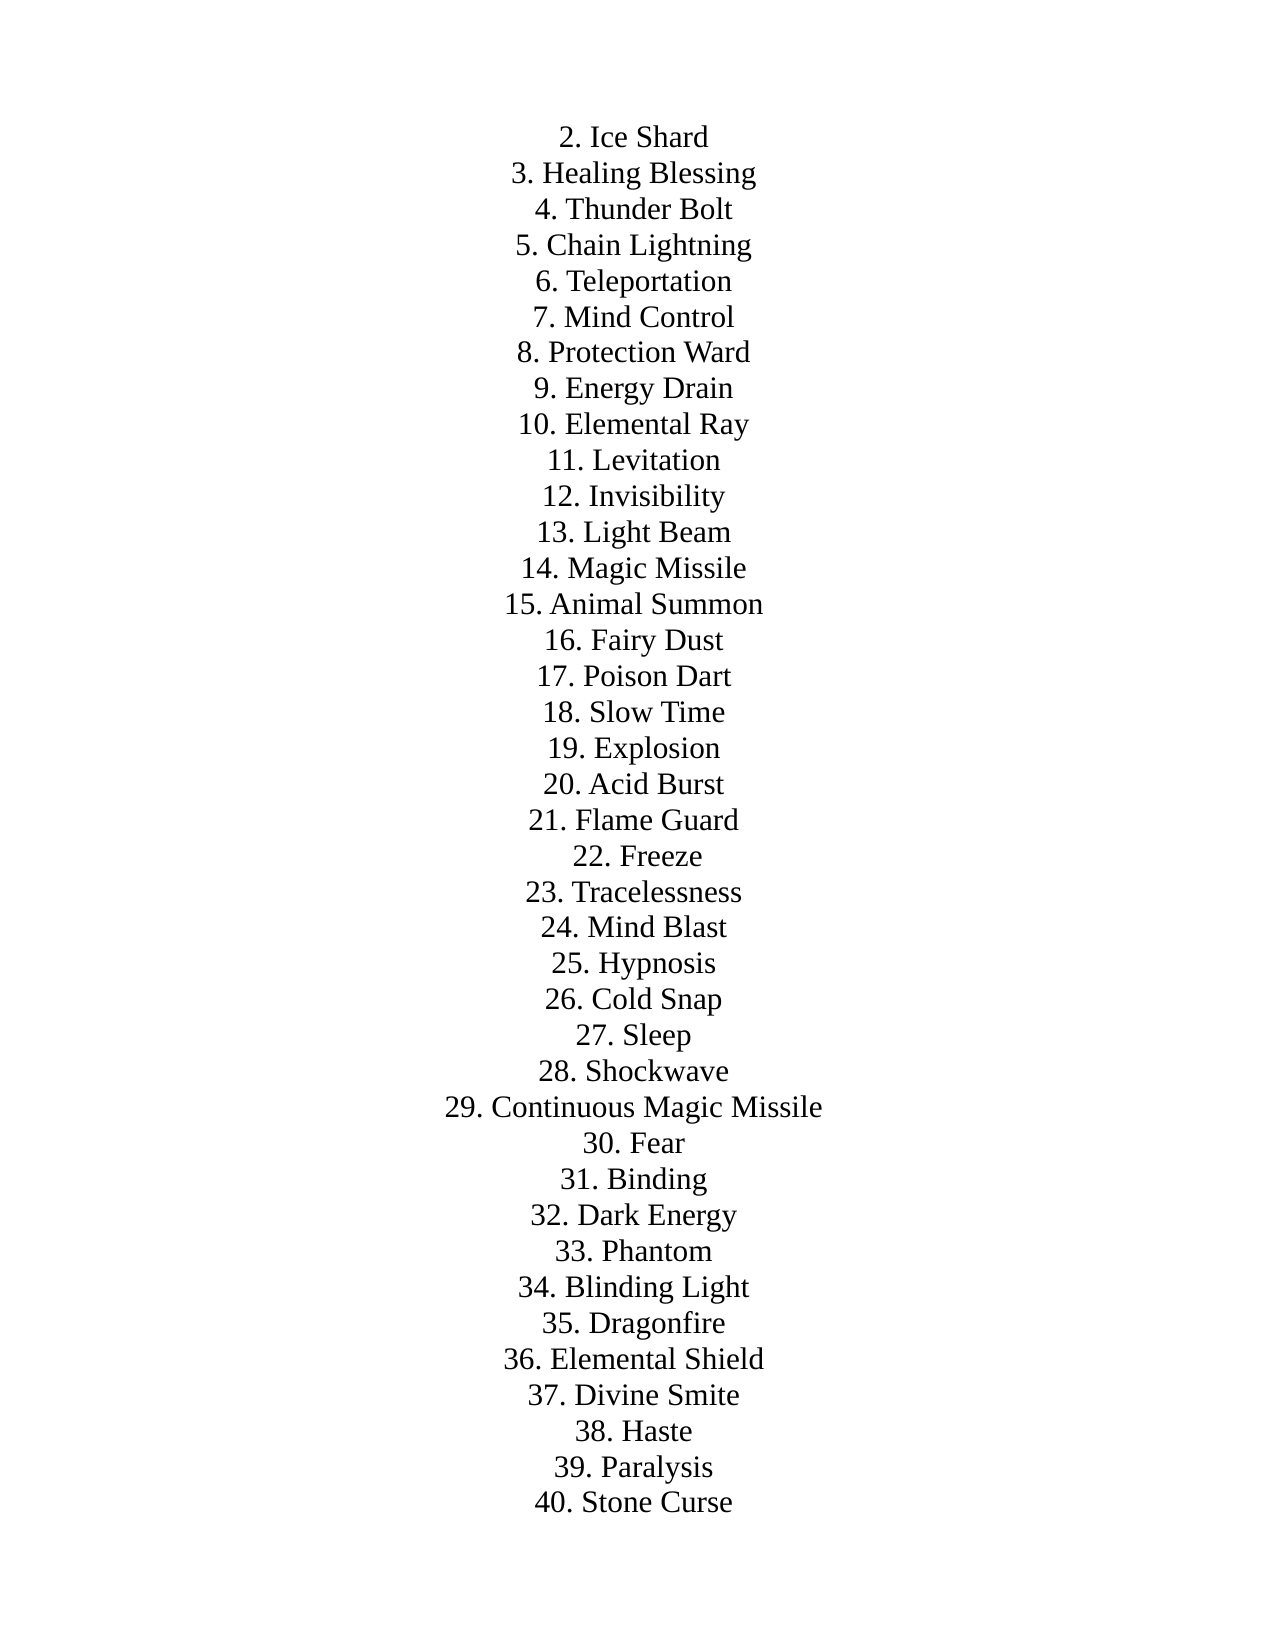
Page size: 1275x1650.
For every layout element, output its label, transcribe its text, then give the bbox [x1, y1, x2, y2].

text 2. Ice Shard 3. Healing Blessing 4. Thunder Bolt 5. Chain Lightning 6. Teleportation 7. Mind Control 8. Protection Ward 9. Energy Drain 10. Elemental Ray 11. Levitation 12. Invisibility 13. Light Beam 14. Magic Missile 15. Animal Summon 16. Fairy Dust 17. Poison Dart 18. Slow Time 19. Explosion 20. Acid Burst 21. Flame Guard 22. Freeze 23. Tracelessness 24. Mind Blast 25. Hypnosis 26. Cold Snap 27. Sleep 28. Shockwave 29. Continuous Magic Missile 30. Fear 31. Binding 32. Dark Energy 33. Phantom 34. Blinding Light 35. Dragonfire 36. Elemental Shield 37. Divine Smite 38. Haste 39. Paralysis 40. Stone Curse [118, 118, 1157, 1520]
